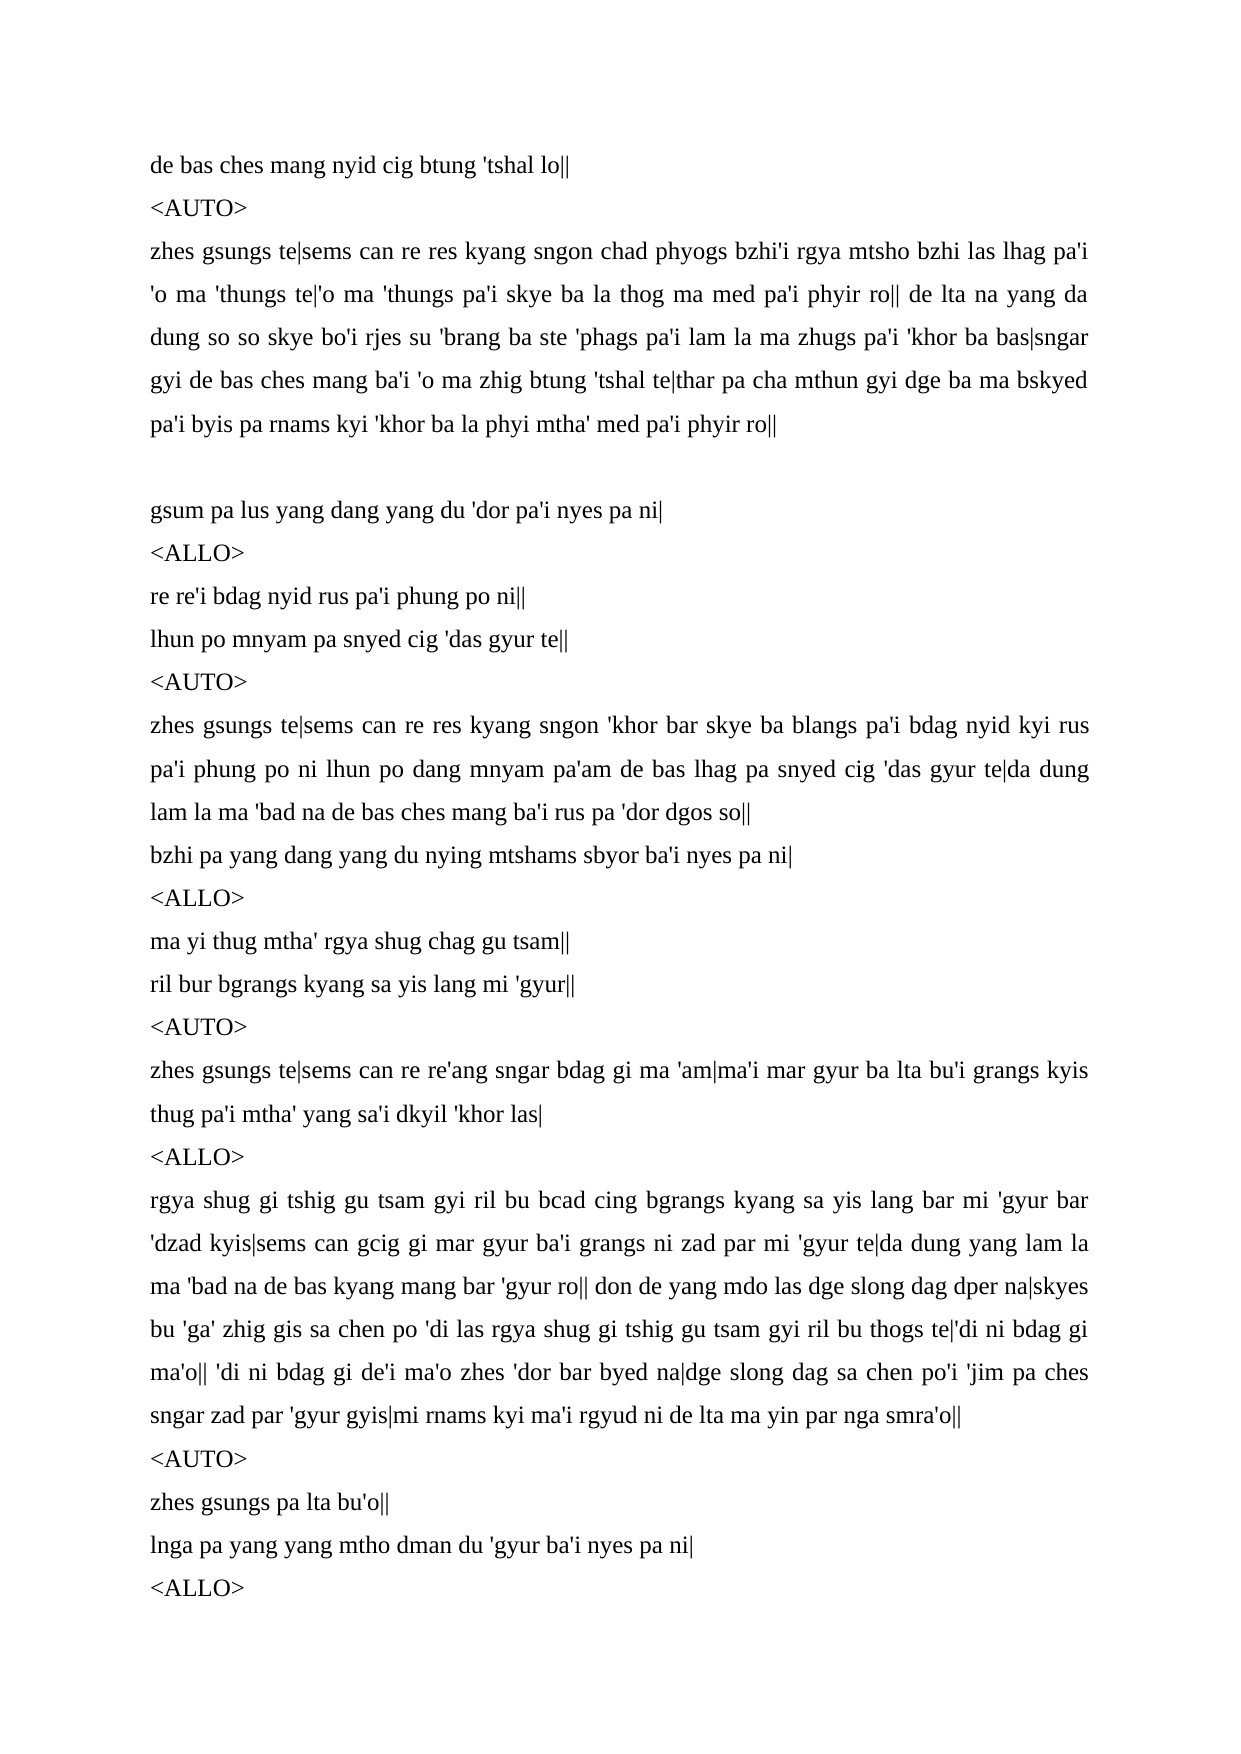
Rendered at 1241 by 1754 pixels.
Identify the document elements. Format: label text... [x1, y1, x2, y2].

text zhes gsungs te|sems can re res kyang sngon 'khor bar skye ba blangs pa'i bdag nyid kyi rus pa'i phung po ni lhun po dang mnyam pa'am de bas lhag pa snyed cig 'das gyur te|da dung lam la ma 'bad na de bas ches mang ba'i rus pa 'dor dgos so|| [150, 711, 1090, 826]
text <AUTO> [150, 667, 1090, 696]
text zhes gsungs te|sems can re re'ang sngar bdag gi ma 'am|ma'i mar gyur ba lta bu'i grangs kyis thug pa'i mtha' yang sa'i dkyil 'khor las| [150, 1056, 1090, 1127]
text <ALLO> [150, 883, 1090, 912]
text ma yi thug mtha' rgya shug chag gu tsam|| [150, 926, 1090, 955]
text zhes gsungs pa lta bu'o|| [150, 1487, 1090, 1516]
text gsum pa lus yang dang yang du 'dor pa'i nyes pa ni| [150, 495, 1090, 524]
text lhun po mnyam pa snyed cig 'das gyur te|| [150, 624, 1090, 653]
text <ALLO> [150, 1573, 1090, 1602]
text <ALLO> [150, 1142, 1090, 1171]
text de bas ches mang nyid cig btung 'tshal lo|| [150, 150, 1090, 179]
text bzhi pa yang dang yang du nying mtshams sbyor ba'i nyes pa ni| [150, 840, 1090, 869]
text lnga pa yang yang mtho dman du 'gyur ba'i nyes pa ni| [150, 1530, 1090, 1559]
text <AUTO> [150, 1012, 1090, 1041]
text zhes gsungs te|sems can re res kyang sngon chad phyogs bzhi'i rgya mtsho bzhi las lhag pa'i 'o ma 'thungs te|'o ma 'thungs pa'i skye ba la thog ma med pa'i phyir ro|| de lta na yang da dung so so skye bo'i rjes su 'brang ba ste 'phags pa'i lam la ma zhugs pa'i 'khor ba bas|sngar gyi de bas ches mang ba'i 'o ma zhig btung 'tshal te|thar pa cha mthun gyi dge ba ma bskyed pa'i byis pa rnams kyi 'khor ba la phyi mtha' med pa'i phyir ro|| [150, 236, 1090, 437]
text <AUTO> [150, 1444, 1090, 1472]
text re re'i bdag nyid rus pa'i phung po ni|| [150, 581, 1090, 610]
text <AUTO> [150, 193, 1090, 222]
text ril bur bgrangs kyang sa yis lang mi 'gyur|| [150, 969, 1090, 998]
text <ALLO> [150, 538, 1090, 567]
text rgya shug gi tshig gu tsam gyi ril bu bcad cing bgrangs kyang sa yis lang bar mi 'gyur bar 'dzad kyis|sems can gcig gi mar gyur ba'i grangs ni zad par mi 'gyur te|da dung yang lam la ma 'bad na de bas kyang mang bar 'gyur ro|| don de yang mdo las dge slong dag dper na|skyes bu 'ga' zhig gis sa chen po 'di las rgya shug gi tshig gu tsam gyi ril bu thogs te|'di ni bdag gi ma'o|| 'di ni bdag gi de'i ma'o zhes 'dor bar byed na|dge slong dag sa chen po'i 'jim pa ches sngar zad par 'gyur gyis|mi rnams kyi ma'i rgyud ni de lta ma yin par nga smra'o|| [150, 1185, 1090, 1429]
